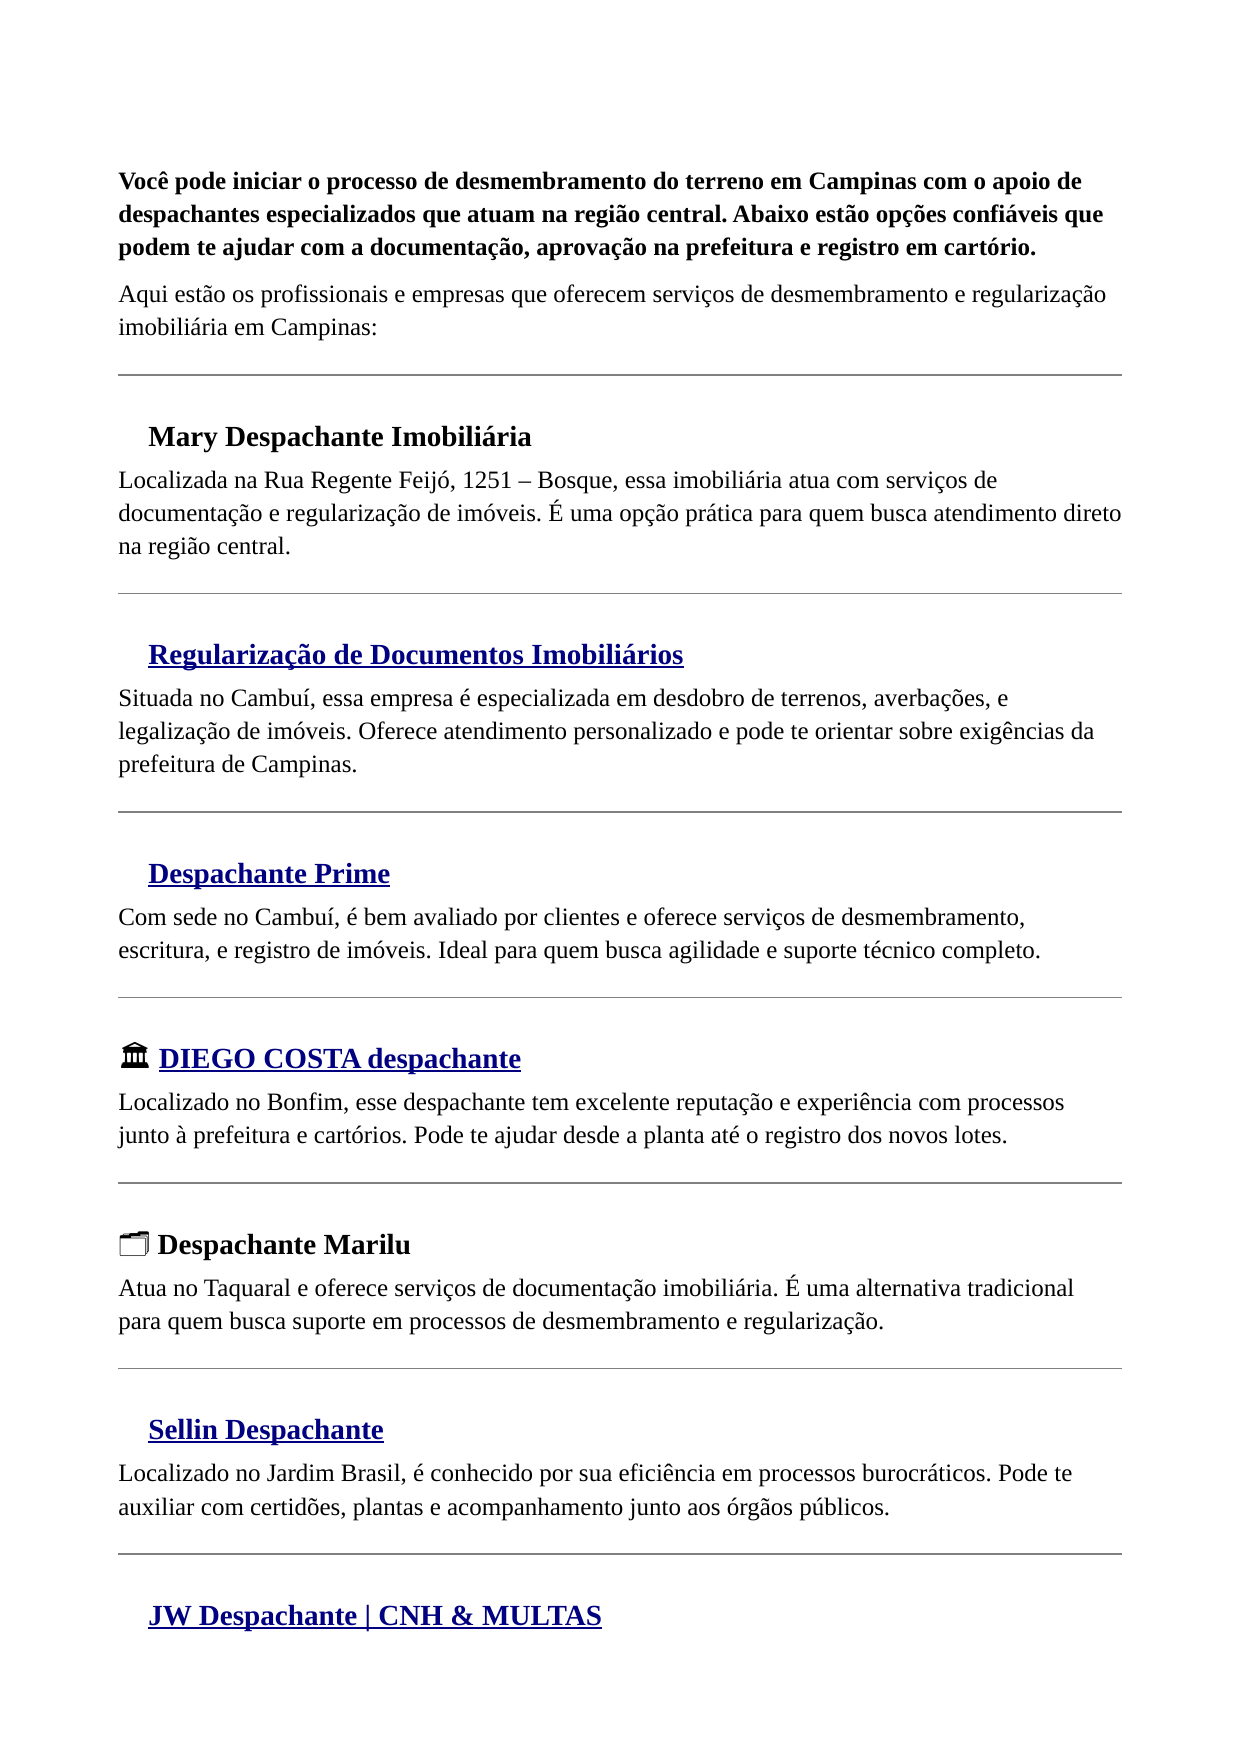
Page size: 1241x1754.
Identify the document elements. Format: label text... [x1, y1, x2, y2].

text Localizado no Bonfim, esse despachante tem excelente reputação e experiência com processos junto à prefeitura e cartórios. Pode te ajudar desde a planta até o registro dos novos lotes. [118, 1087, 1122, 1149]
text Localizada na Rua Regente Feijó, 1251 – Bosque, essa imobiliária atua com serviços de documentação e regularização de imóveis. É uma opção prática para quem busca atendimento direto na região central. [118, 465, 1122, 560]
subtitle 📌 Sellin Despachante [118, 1412, 1122, 1446]
text Localizado no Jardim Brasil, é conhecido por sua eficiência em processos burocráticos. Pode te auxiliar com certidões, plantas e acompanhamento junto aos órgãos públicos. [118, 1458, 1122, 1520]
text Situada no Cambuí, essa empresa é especializada em desdobro de terrenos, averbações, e legalização de imóveis. Oferece atendimento personalizado e pode te orientar sobre exigências da prefeitura de Campinas. [118, 683, 1122, 778]
subtitle 📍 JW Despachante | CNH & MULTAS [118, 1598, 1122, 1632]
subtitle 🏛️ DIEGO COSTA despachante [118, 1041, 1122, 1075]
text Você pode iniciar o processo de desmembramento do terreno em Campinas com o apoio de despachantes especializados que atuam na região central. Abaixo estão opções confiáveis que podem te ajudar com a documentação, aprovação na prefeitura e registro em cartório. [118, 166, 1122, 261]
subtitle 🗂️ Despachante Marilu [118, 1227, 1122, 1261]
text Com sede no Cambuí, é bem avaliado por clientes e oferece serviços de desmembramento, escritura, e registro de imóveis. Ideal para quem busca agilidade e suporte técnico completo. [118, 902, 1122, 964]
text Aqui estão os profissionais e empresas que oferecem serviços de desmembramento e regularização imobiliária em Campinas: [118, 279, 1122, 341]
text Atua no Taquaral e oferece serviços de documentação imobiliária. É uma alternativa tradicional para quem busca suporte em processos de desmembramento e regularização. [118, 1273, 1122, 1335]
subtitle 🧾 Despachante Prime [118, 856, 1122, 889]
subtitle 🏢 Mary Despachante Imobiliária [118, 419, 1122, 452]
subtitle 📄 Regularização de Documentos Imobiliários [118, 637, 1122, 671]
